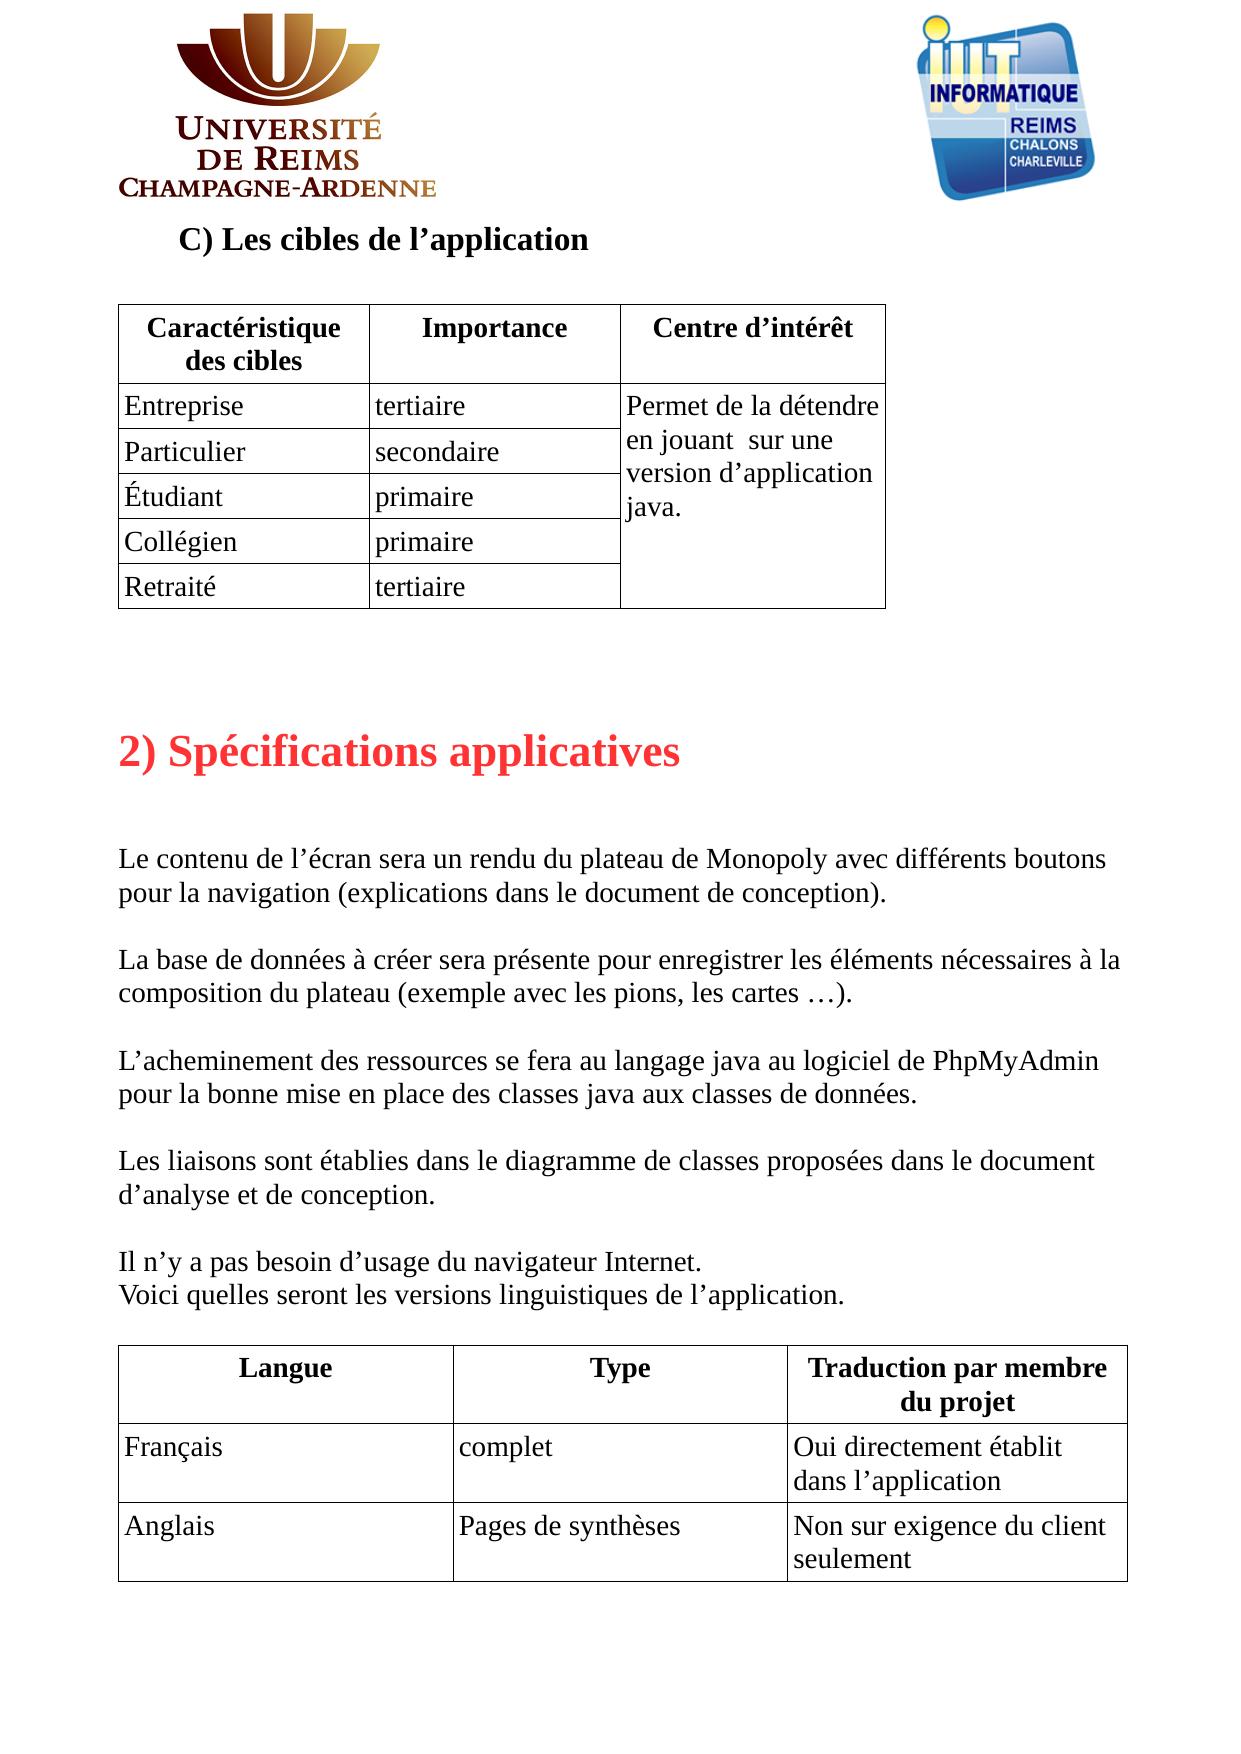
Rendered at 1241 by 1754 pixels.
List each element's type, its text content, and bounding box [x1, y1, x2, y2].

table_cell Retraité [119, 564, 369, 608]
text La base de données à créer sera présente pour enregistrer les éléments nécessaires à la composition du plateau (exemple avec les pions, les cartes …). [118, 942, 1122, 1009]
table_cell Étudiant [119, 474, 369, 518]
table_cell Particulier [119, 429, 369, 473]
table_cell Français [119, 1424, 453, 1502]
table_cell Non sur exigence du client seulement [788, 1503, 1127, 1581]
table_cell Oui directement établit dans l’application [788, 1424, 1127, 1502]
table_header Traduction par membre du projet [788, 1346, 1127, 1423]
table_header Centre d’intérêt [621, 305, 885, 383]
table_cell primaire [370, 519, 620, 563]
table_cell Permet de la détendre en jouant sur une version d’application java. [621, 384, 885, 608]
table_cell complet [454, 1424, 787, 1502]
text Il n’y a pas besoin d’usage du navigateur Internet. [118, 1244, 1122, 1277]
table_cell Collégien [119, 519, 369, 563]
table_cell Pages de synthèses [454, 1503, 787, 1581]
table_cell secondaire [370, 429, 620, 473]
subtitle C) Les cibles de l’application [118, 202, 1122, 258]
picture [117, 0, 437, 211]
table_header Caractéristique des cibles [119, 305, 369, 383]
table_cell tertiaire [370, 384, 620, 428]
table_cell tertiaire [370, 564, 620, 608]
table_cell Entreprise [119, 384, 369, 428]
picture [899, 0, 1120, 220]
text Les liaisons sont établies dans le diagramme de classes proposées dans le document d’analyse et de conception. [118, 1143, 1122, 1210]
table_cell Anglais [119, 1503, 453, 1581]
table_cell primaire [370, 474, 620, 518]
text Le contenu de l’écran sera un rendu du plateau de Monopoly avec différents boutons pour la navigation (explications dans le document de conception). [118, 841, 1122, 908]
text Voici quelles seront les versions linguistiques de l’application. [118, 1277, 1122, 1311]
table_header Langue [119, 1346, 453, 1423]
text L’acheminement des ressources se fera au langage java au logiciel de PhpMyAdmin pour la bonne mise en place des classes java aux classes de données. [118, 1043, 1122, 1110]
table_header Importance [370, 305, 620, 383]
table_header Type [454, 1346, 787, 1423]
subtitle 2) Spécifications applicatives [118, 723, 1122, 776]
